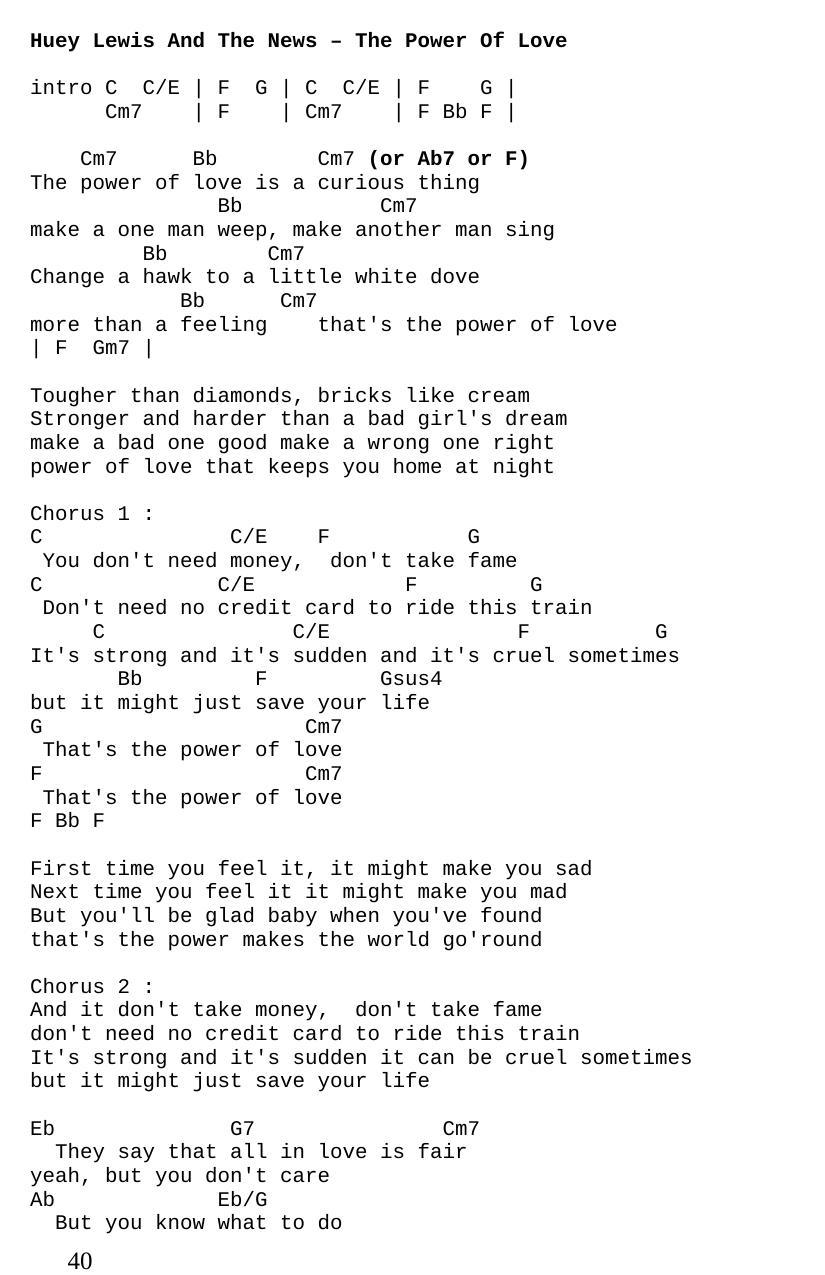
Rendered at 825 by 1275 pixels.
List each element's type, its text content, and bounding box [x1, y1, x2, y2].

text Cm7 Bb Cm7 (or Ab7 or F) [30, 148, 806, 172]
text F Bb F [30, 810, 806, 834]
text The power of love is a curious thing [30, 172, 806, 196]
text but it might just save your life [30, 1070, 806, 1094]
text Don't need no credit card to ride this train [30, 597, 806, 621]
text Bb Cm7 [30, 196, 806, 219]
text Chorus 1 : [30, 503, 806, 527]
text Change a hawk to a little white dove [30, 266, 806, 290]
text F Cm7 [30, 763, 806, 787]
text yeah, but you don't care [30, 1165, 806, 1189]
text more than a feeling that's the power of love [30, 314, 806, 337]
text that's the power makes the world go'round [30, 928, 806, 952]
text power of love that keeps you home at night [30, 456, 806, 479]
text Ab Eb/G [30, 1189, 806, 1212]
text but it might just save your life [30, 692, 806, 716]
text It's strong and it's sudden and it's cruel sometimes [30, 645, 806, 668]
text They say that all in love is fair [30, 1141, 806, 1165]
text It's strong and it's sudden it can be cruel sometimes [30, 1047, 806, 1070]
text And it don't take money, don't take fame [30, 999, 806, 1023]
text First time you feel it, it might make you sad [30, 858, 806, 881]
text C C/E F G [30, 621, 806, 645]
text But you'll be glad baby when you've found [30, 905, 806, 928]
text Stronger and harder than a bad girl's dream [30, 408, 806, 432]
text That's the power of love [30, 739, 806, 763]
text Bb Cm7 [30, 290, 806, 314]
text | F Gm7 | [30, 337, 806, 361]
text Eb G7 Cm7 [30, 1118, 806, 1141]
text make a bad one good make a wrong one right [30, 432, 806, 456]
text Cm7 | F | Cm7 | F Bb F | [30, 101, 806, 124]
text intro C C/E | F G | C C/E | F G | [30, 77, 806, 101]
text But you know what to do [30, 1212, 806, 1236]
text don't need no credit card to ride this train [30, 1023, 806, 1047]
text Tougher than diamonds, bricks like cream [30, 385, 806, 408]
text Chorus 2 : [30, 976, 806, 999]
text G Cm7 [30, 716, 806, 739]
text Bb F Gsus4 [30, 668, 806, 692]
text C C/E F G [30, 574, 806, 597]
text Bb Cm7 [30, 243, 806, 266]
text make a one man weep, make another man sing [30, 219, 806, 243]
text You don't need money, don't take fame [30, 550, 806, 574]
text Huey Lewis And The News – The Power Of Love [30, 30, 806, 54]
text Next time you feel it it might make you mad [30, 881, 806, 905]
text C C/E F G [30, 527, 806, 550]
text That's the power of love [30, 787, 806, 810]
